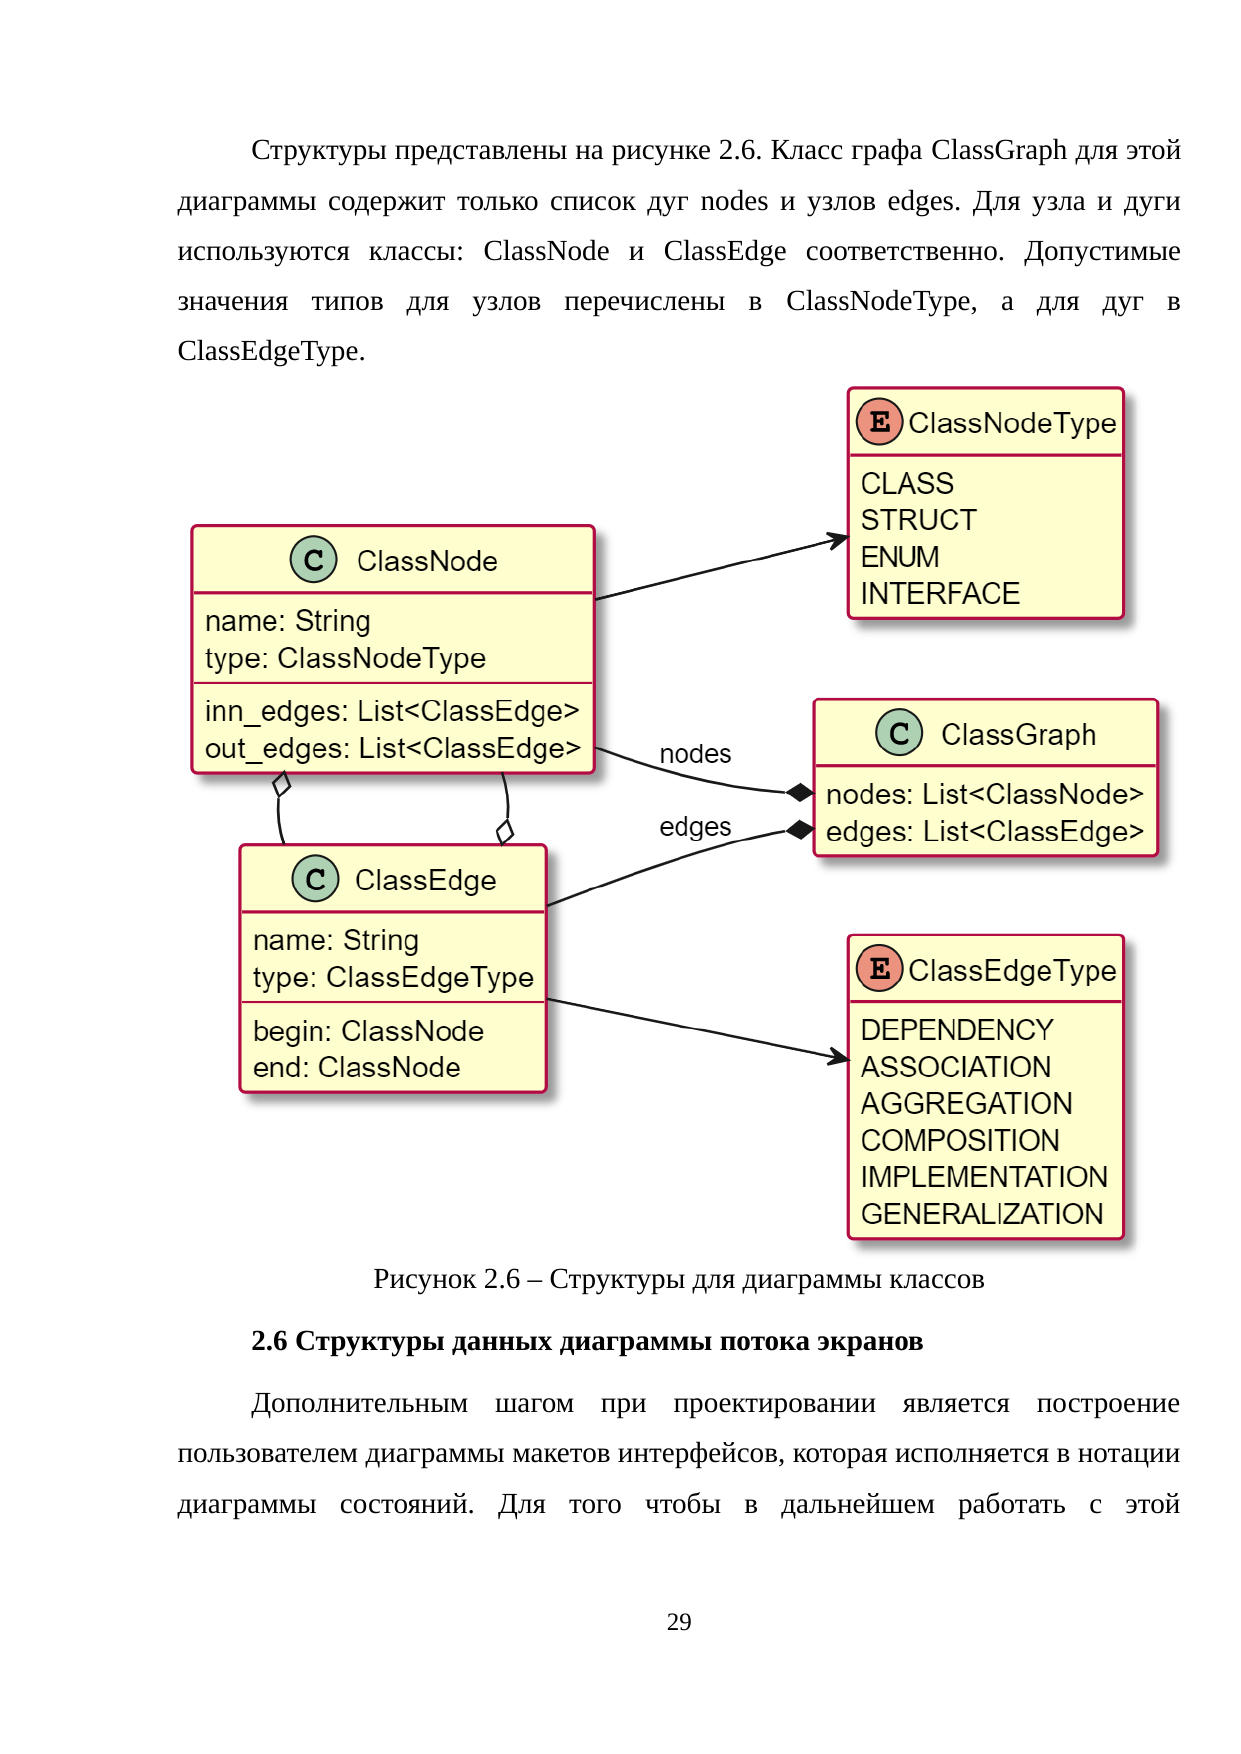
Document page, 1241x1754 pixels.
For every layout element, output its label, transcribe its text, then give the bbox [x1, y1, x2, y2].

text Структуры представлены на рисунке 2.6. Класс графа ClassGraph для этой диаграммы содержит только список дуг nodes и узлов edges. Для узла и дуги используются классы: ClassNode и ClassEdge соответственно. Допустимые значения типов для узлов перечислены в ClassNodeType, а для дуг в ClassEdgeType. [177, 132, 1181, 367]
text Дополнительным шагом при проектировании является построение пользователем диаграммы макетов интерфейсов, которая исполняется в нотации диаграммы состояний. Для того чтобы в дальнейшем работать с этой [177, 1385, 1181, 1519]
text Рисунок 2.6 – Структуры для диаграммы классов [177, 1262, 1181, 1295]
subtitle Структуры данных диаграммы потока экранов [177, 1323, 1181, 1357]
picture [177, 373, 1182, 1262]
